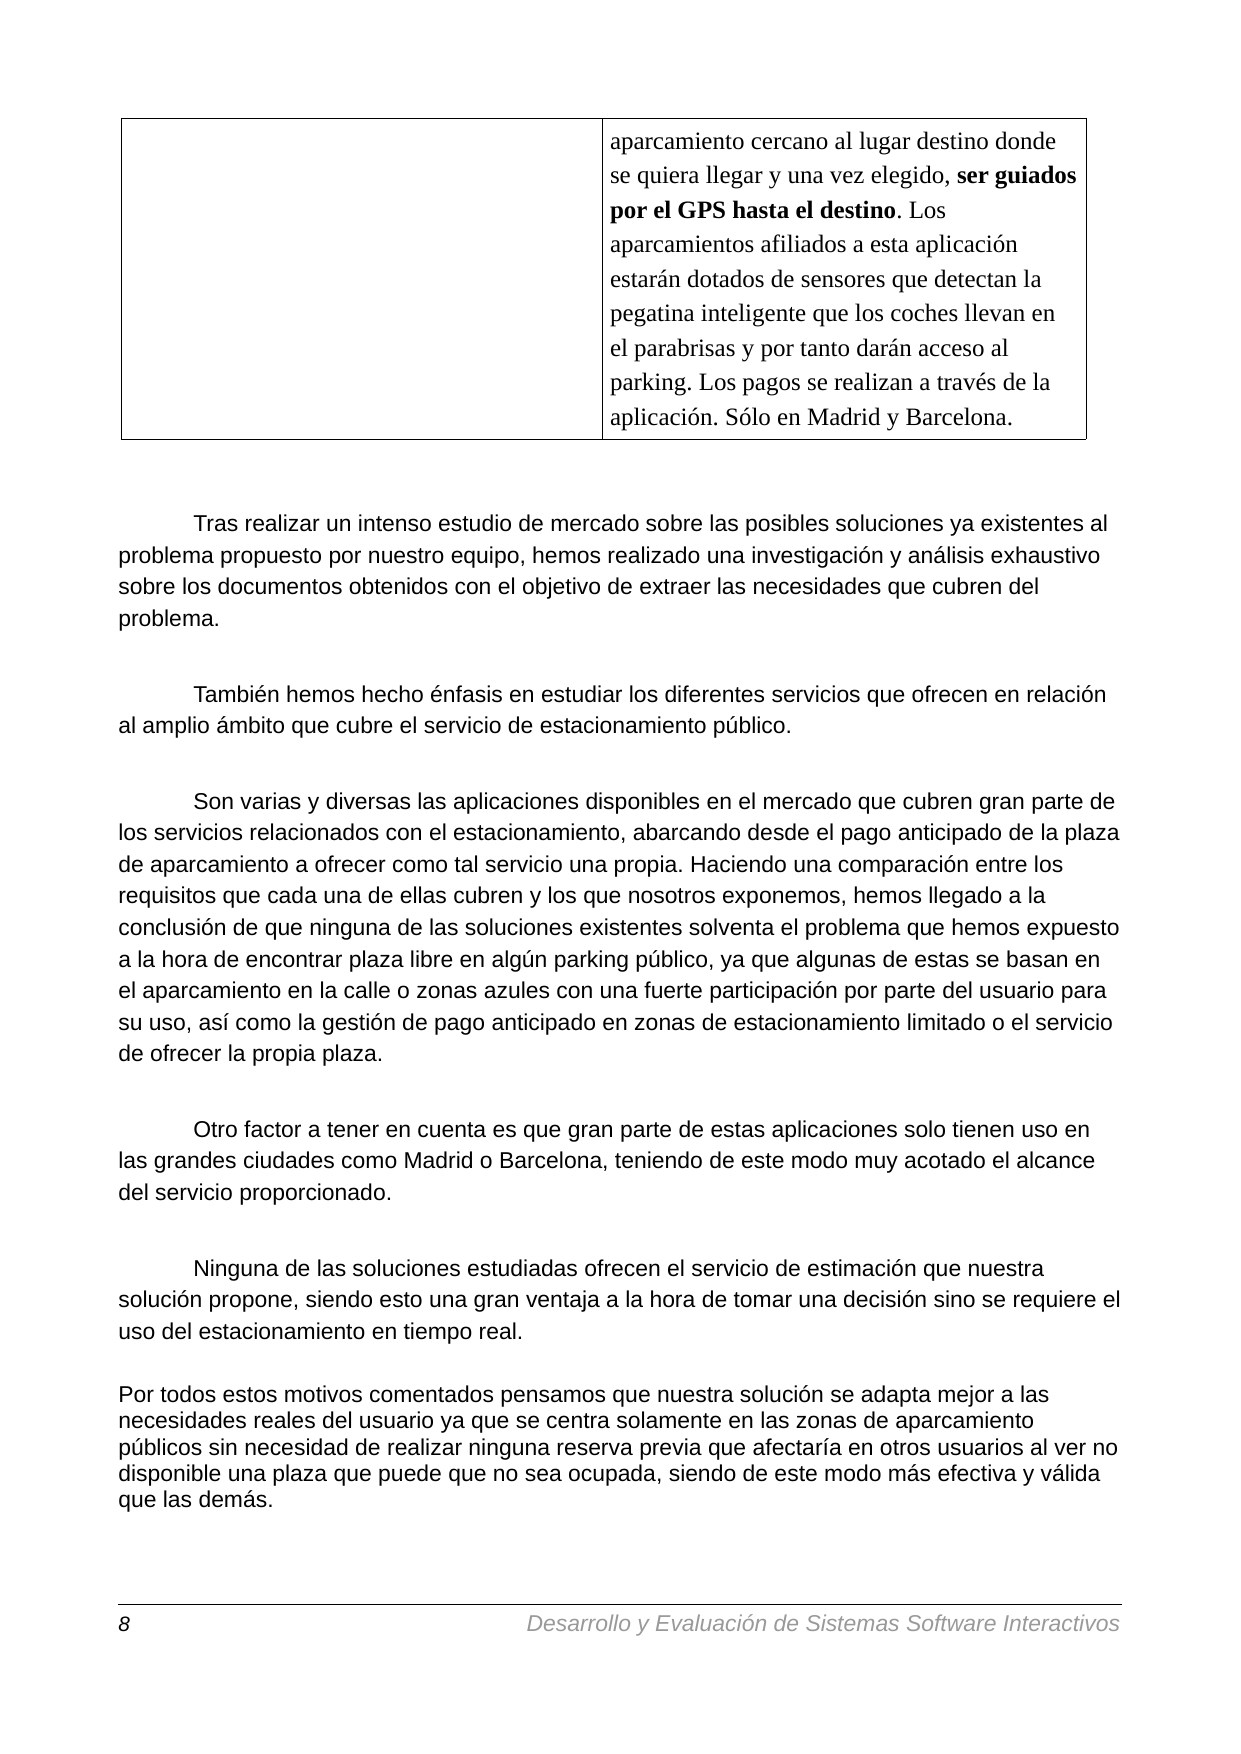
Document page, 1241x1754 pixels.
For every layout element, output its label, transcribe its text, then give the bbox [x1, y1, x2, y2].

text Son varias y diversas las aplicaciones disponibles en el mercado que cubren gran parte de los servicios relacionados con el estacionamiento, abarcando desde el pago anticipado de la plaza de aparcamiento a ofrecer como tal servicio una propia. Haciendo una comparación entre los requisitos que cada una de ellas cubren y los que nosotros exponemos, hemos llegado a la conclusión de que ninguna de las soluciones existentes solventa el problema que hemos expuesto a la hora de encontrar plaza libre en algún parking público, ya que algunas de estas se basan en el aparcamiento en la calle o zonas azules con una fuerte participación por parte del usuario para su uso, así como la gestión de pago anticipado en zonas de estacionamiento limitado o el servicio de ofrecer la propia plaza. [118, 788, 1122, 1067]
text Otro factor a tener en cuenta es que gran parte de estas aplicaciones solo tienen uso en las grandes ciudades como Madrid o Barcelona, teniendo de este modo muy acotado el alcance del servicio proporcionado. [118, 1116, 1122, 1205]
table_cell [122, 119, 602, 438]
text Por todos estos motivos comentados pensamos que nuestra solución se adapta mejor a las necesidades reales del usuario ya que se centra solamente en las zonas de aparcamiento públicos sin necesidad de realizar ninguna reserva previa que afectaría en otros usuarios al ver no disponible una plaza que puede que no sea ocupada, siendo de este modo más efectiva y válida que las demás. [118, 1381, 1122, 1513]
text Tras realizar un intenso estudio de mercado sobre las posibles soluciones ya existentes al problema propuesto por nuestro equipo, hemos realizado una investigación y análisis exhaustivo sobre los documentos obtenidos con el objetivo de extraer las necesidades que cubren del problema. [118, 510, 1122, 631]
table_cell aparcamiento cercano al lugar destino donde se quiera llegar y una vez elegido, ser guiados por el GPS hasta el destino. Los aparcamientos afiliados a esta aplicación estarán dotados de sensores que detectan la pegatina inteligente que los coches llevan en el parabrisas y por tanto darán acceso al parking. Los pagos se realizan a través de la aplicación. Sólo en Madrid y Barcelona. [603, 119, 1086, 438]
text También hemos hecho énfasis en estudiar los diferentes servicios que ofrecen en relación al amplio ámbito que cubre el servicio de estacionamiento público. [118, 681, 1122, 738]
text Ninguna de las soluciones estudiadas ofrecen el servicio de estimación que nuestra solución propone, siendo esto una gran ventaja a la hora de tomar una decisión sino se requiere el uso del estacionamiento en tiempo real. [118, 1254, 1122, 1344]
